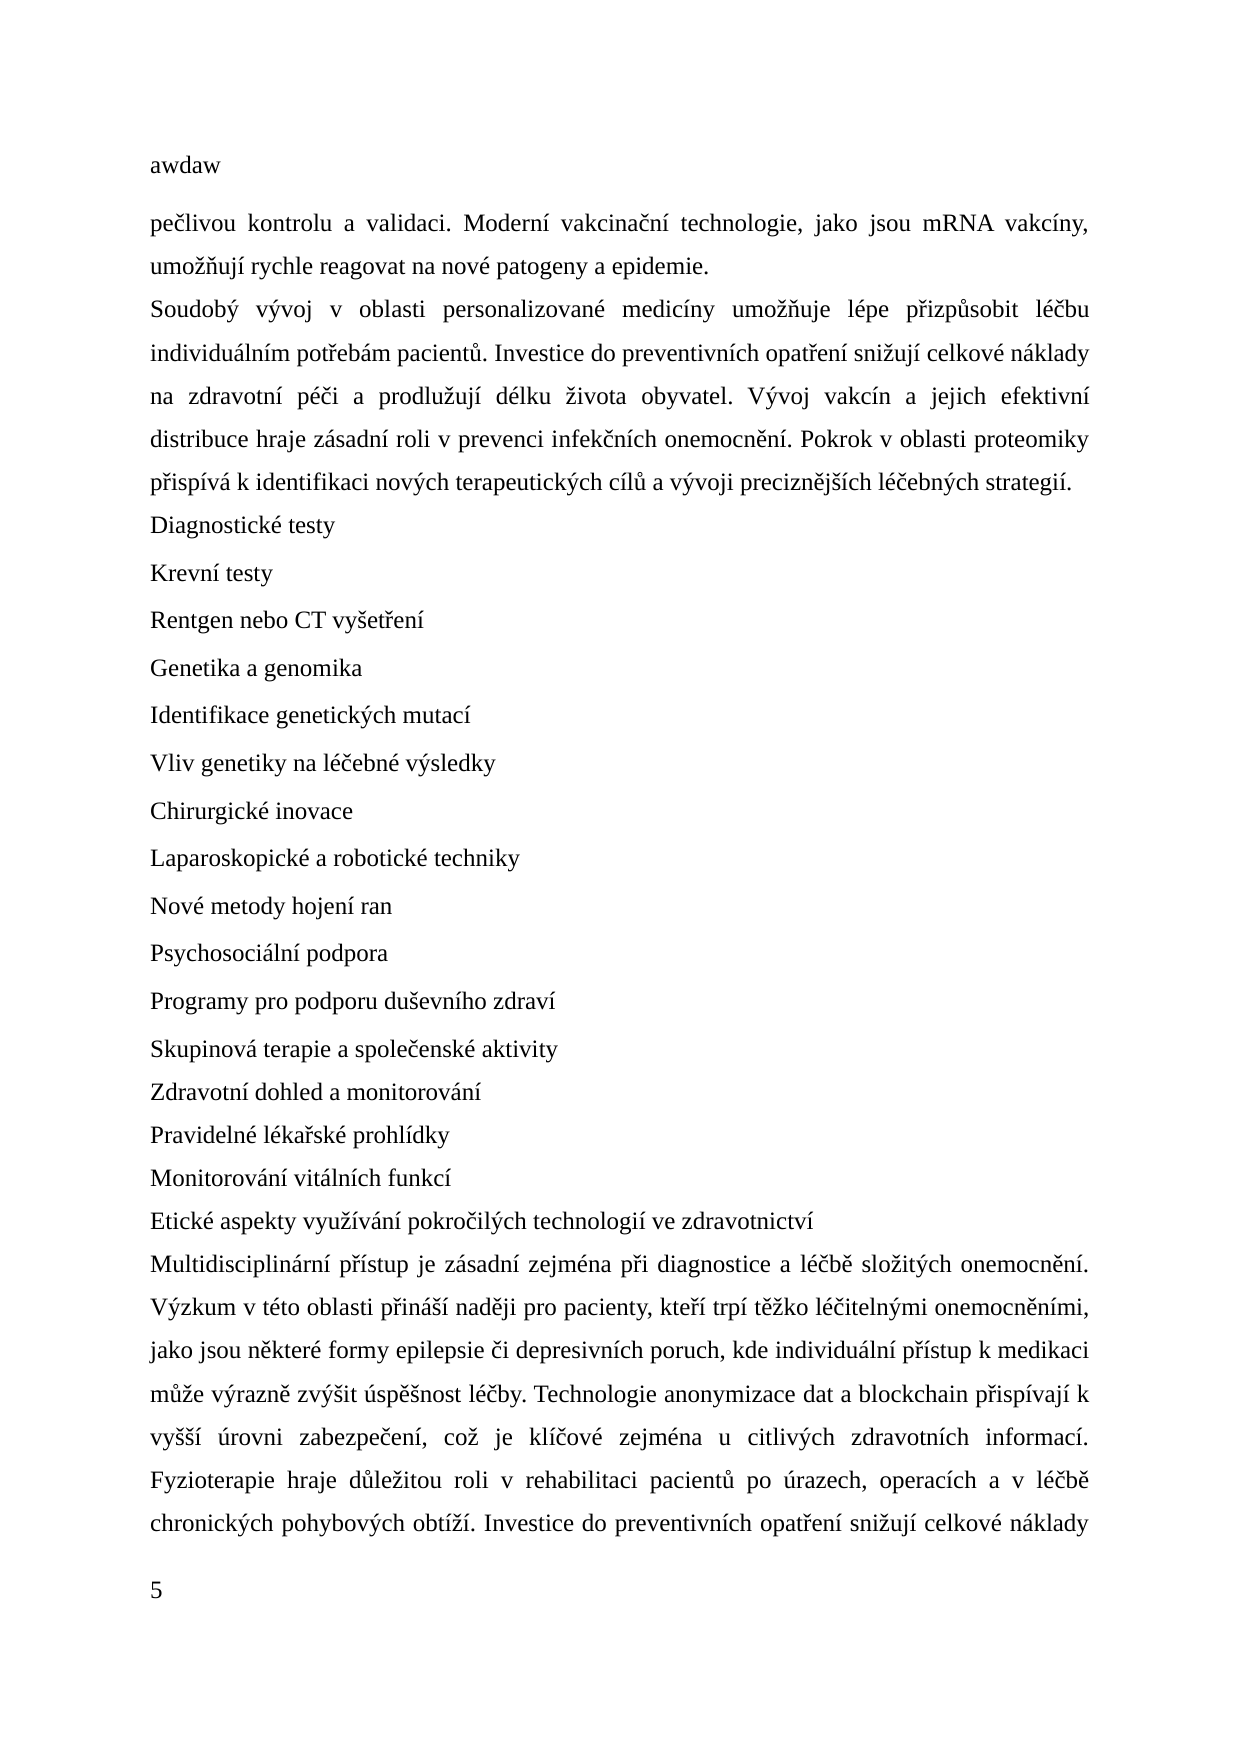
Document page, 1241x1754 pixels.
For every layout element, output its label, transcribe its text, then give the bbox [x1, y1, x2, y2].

text Monitorování vitálních funkcí [150, 1163, 1090, 1192]
text Skupinová terapie a společenské aktivity [150, 1034, 1090, 1062]
text Programy pro podporu duševního zdraví [150, 986, 1090, 1015]
text Multidisciplinární přístup je zásadní zejména při diagnostice a léčbě složitých onemocnění. Výzkum v této oblasti přináší naději pro pacienty, kteří trpí těžko léčitelnými onemocněními, jako jsou některé formy epilepsie či depresivních poruch, kde individuální přístup k medikaci může výrazně zvýšit úspěšnost léčby. Technologie anonymizace dat a blockchain přispívají k vyšší úrovni zabezpečení, což je klíčové zejména u citlivých zdravotních informací. Fyzioterapie hraje důležitou roli v rehabilitaci pacientů po úrazech, operacích a v léčbě chronických pohybových obtíží. Investice do preventivních opatření snižují celkové náklady [150, 1249, 1090, 1537]
text Pravidelné lékařské prohlídky [150, 1120, 1090, 1149]
text Vliv genetiky na léčebné výsledky [150, 748, 1090, 777]
text Etické aspekty využívání pokročilých technologií ve zdravotnictví [150, 1206, 1090, 1235]
text Krevní testy [150, 558, 1090, 586]
text pečlivou kontrolu a validaci. Moderní vakcinační technologie, jako jsou mRNA vakcíny, umožňují rychle reagovat na nové patogeny a epidemie. [150, 208, 1090, 280]
text Identifikace genetických mutací [150, 701, 1090, 729]
text Chirurgické inovace [150, 796, 1090, 824]
text Rentgen nebo CT vyšetření [150, 605, 1090, 634]
text Psychosociální podpora [150, 938, 1090, 967]
text Genetika a genomika [150, 653, 1090, 682]
text Laparoskopické a robotické techniky [150, 843, 1090, 872]
text Nové metody hojení ran [150, 891, 1090, 920]
text Zdravotní dohled a monitorování [150, 1077, 1090, 1106]
text Soudobý vývoj v oblasti personalizované medicíny umožňuje lépe přizpůsobit léčbu individuálním potřebám pacientů. Investice do preventivních opatření snižují celkové náklady na zdravotní péči a prodlužují délku života obyvatel. Vývoj vakcín a jejich efektivní distribuce hraje zásadní roli v prevenci infekčních onemocnění. Pokrok v oblasti proteomiky přispívá k identifikaci nových terapeutických cílů a vývoji preciznějších léčebných strategií. [150, 294, 1090, 496]
text Diagnostické testy [150, 510, 1090, 539]
